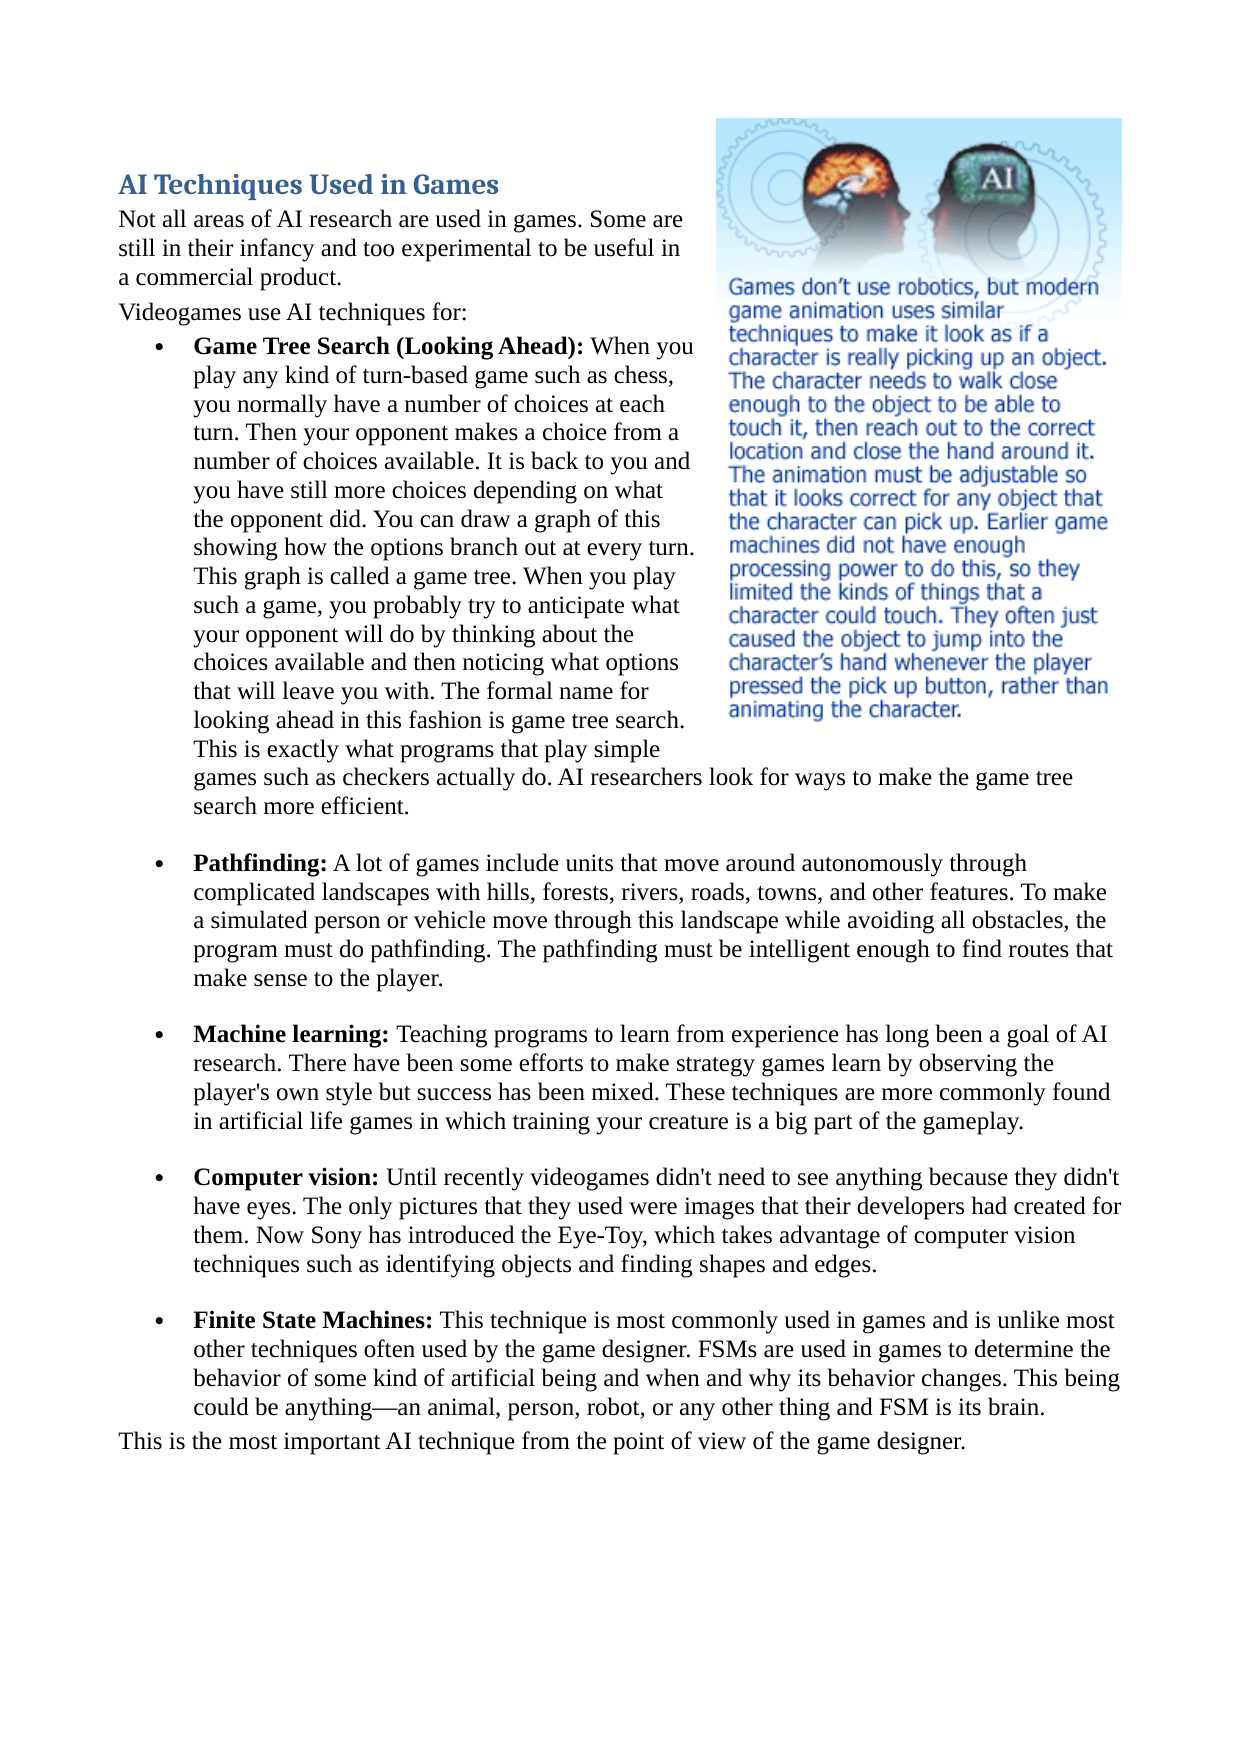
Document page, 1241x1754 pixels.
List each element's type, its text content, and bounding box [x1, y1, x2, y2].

text This is the most important AI technique from the point of view of the game designer. [118, 1426, 1122, 1455]
text Not all areas of AI research are used in games. Some are still in their infancy and too experimental to be useful in a commercial product. [118, 204, 715, 291]
list Finite State Machines: This technique is most commonly used in games and is unlike most other techniques often used by the game designer. FSMs are used in games to determine the behavior of some kind of artificial being and when and why its behavior changes. This being could be anything—an animal, person, robot, or any other thing and FSM is its brain. [156, 1305, 1122, 1420]
list Game Tree Search (Looking Ahead): When you play any kind of turn-based game such as chess, you normally have a number of choices at each turn. Then your opponent makes a choice from a number of choices available. It is back to you and you have still more choices depending on what the opponent did. You can draw a graph of this showing how the options branch out at every turn. This graph is called a game tree. When you play such a game, you probably try to anticipate what your opponent will do by thinking about the choices available and then noticing what options that will leave you with. The formal name for looking ahead in this fashion is game tree search. This is exactly what programs that play simple games such as checkers actually do. AI researchers look for ways to make the game tree search more efficient. [156, 331, 1122, 820]
list Pathfinding: A lot of games include units that move around autonomously through complicated landscapes with hills, forests, rivers, roads, towns, and other features. To make a simulated person or vehicle move through this landscape while avoiding all obstacles, the program must do pathfinding. The pathfinding must be intelligent enough to find routes that make sense to the player. [156, 848, 1122, 992]
text Videogames use AI techniques for: [118, 297, 715, 325]
list Computer vision: Until recently videogames didn't need to see anything because they didn't have eyes. The only pictures that they used were images that their developers had created for them. Now Sony has introduced the Eye-Toy, which takes advantage of computer vision techniques such as identifying objects and finding shapes and edges. [156, 1162, 1122, 1277]
subtitle AI Techniques Used in Games [118, 168, 715, 202]
list Machine learning: Teaching programs to learn from experience has long been a goal of AI research. There have been some efforts to make strategy games learn by observing the player's own style but success has been mixed. These techniques are more commonly found in artificial life games in which training your creature is a big part of the gameplay. [156, 1019, 1122, 1134]
picture [715, 118, 1122, 736]
